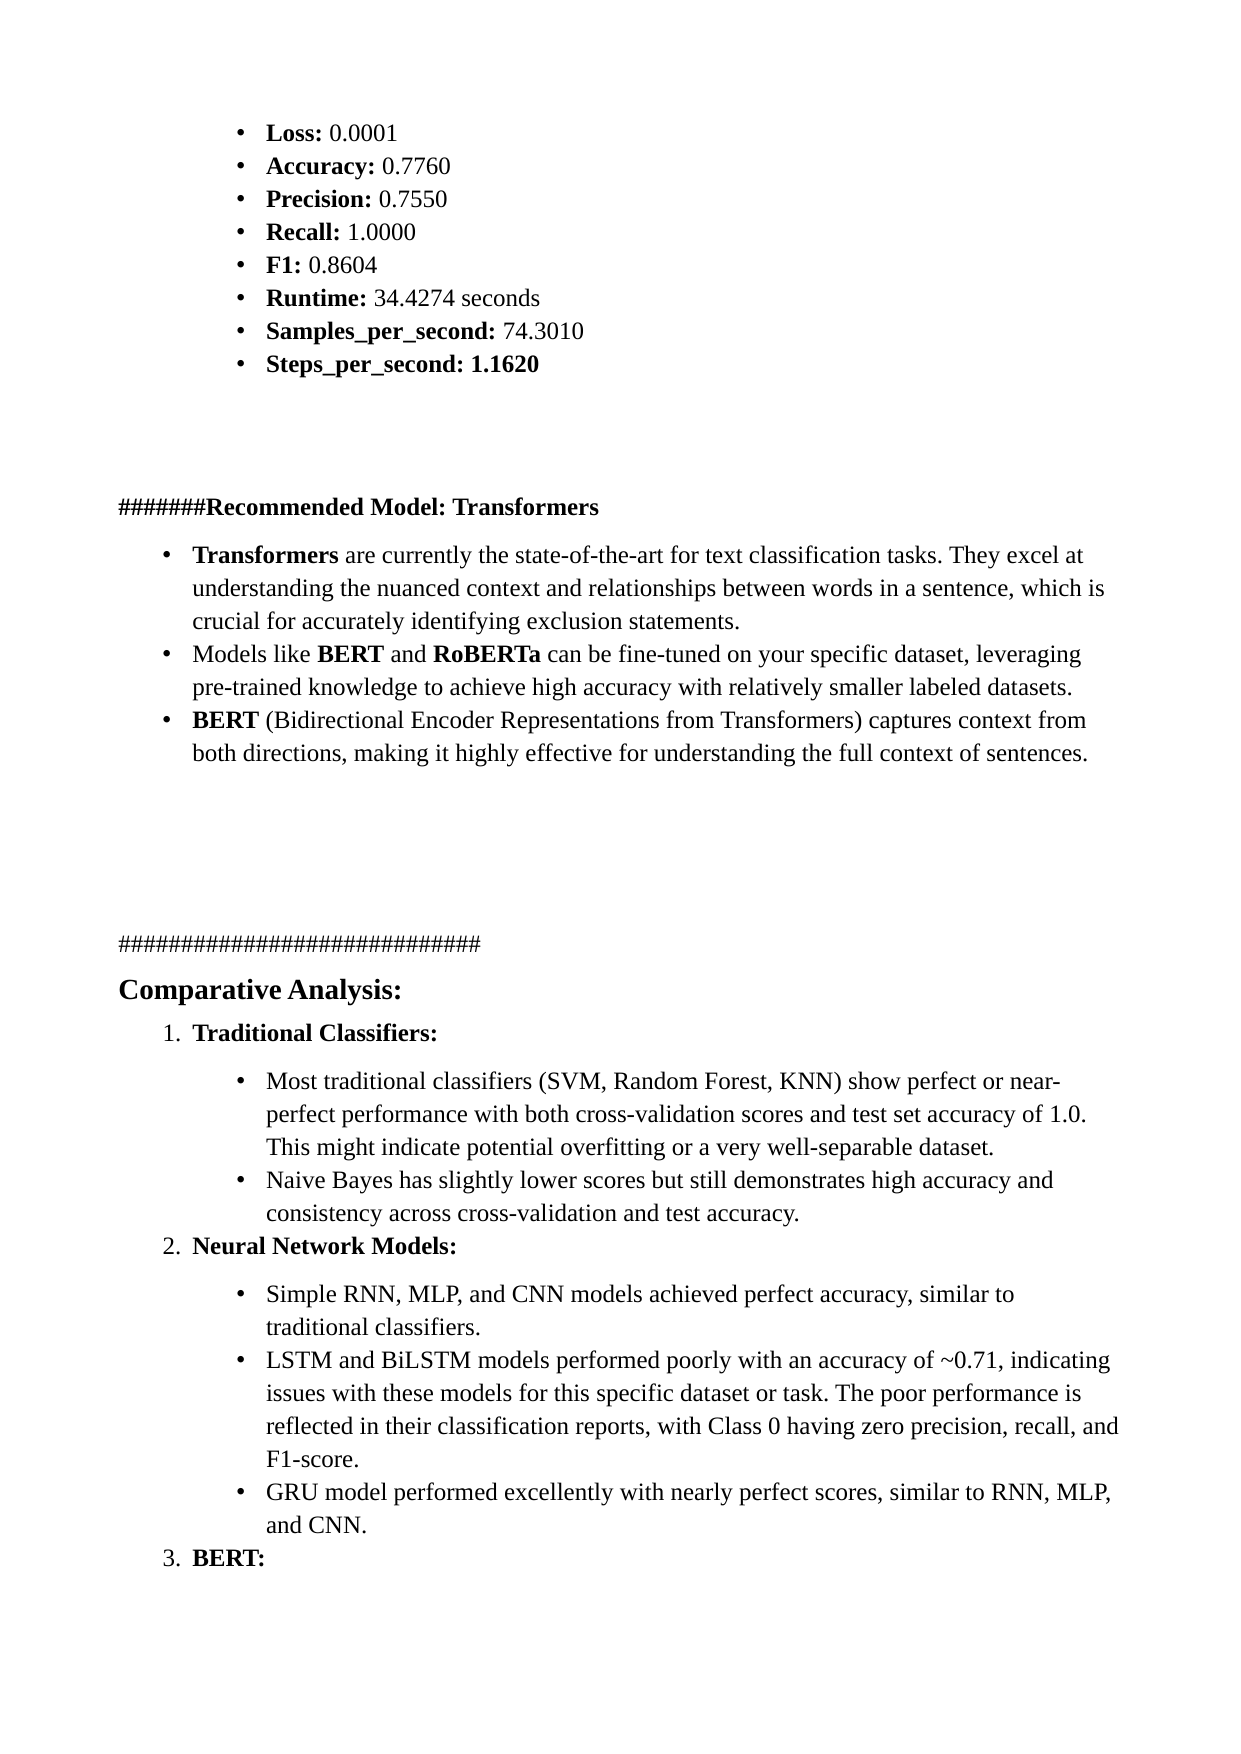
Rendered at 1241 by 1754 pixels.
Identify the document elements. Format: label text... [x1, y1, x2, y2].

list Traditional Classifiers: [162, 1018, 1122, 1047]
list Transformers are currently the state-of-the-art for text classification tasks. They excel at understanding the nuanced context and relationships between words in a sentence, which is crucial for accurately identifying exclusion statements. [162, 540, 1122, 634]
list GRU model performed excellently with nearly perfect scores, similar to RNN, MLP, and CNN. [236, 1477, 1122, 1539]
list Most traditional classifiers (SVM, Random Forest, KNN) show perfect or near-perfect performance with both cross-validation scores and test set accuracy of 1.0. This might indicate potential overfitting or a very well-separable dataset. [236, 1066, 1122, 1161]
list LSTM and BiLSTM models performed poorly with an accuracy of ~0.71, indicating issues with these models for this specific dataset or task. The poor performance is reflected in their classification reports, with Class 0 having zero precision, recall, and F1-score. [236, 1345, 1122, 1473]
text ############################# [118, 929, 1122, 958]
list F1: 0.8604 [236, 250, 1122, 279]
list Samples_per_second: 74.3010 [236, 316, 1122, 345]
list Accuracy: 0.7760 [236, 151, 1122, 180]
list BERT: [162, 1543, 1122, 1572]
list Loss: 0.0001 [236, 118, 1122, 147]
list BERT (Bidirectional Encoder Representations from Transformers) captures context from both directions, making it highly effective for understanding the full context of sentences. [162, 705, 1122, 767]
list Runtime: 34.4274 seconds [236, 283, 1122, 312]
list Recall: 1.0000 [236, 217, 1122, 246]
list Models like BERT and RoBERTa can be fine-tuned on your specific dataset, leveraging pre-trained knowledge to achieve high accuracy with relatively smaller labeled datasets. [162, 639, 1122, 701]
text #######Recommended Model: Transformers [118, 492, 1122, 521]
list Neural Network Models: [162, 1231, 1122, 1260]
list Naive Bayes has slightly lower scores but still demonstrates high accuracy and consistency across cross-validation and test accuracy. [236, 1165, 1122, 1227]
subtitle Comparative Analysis: [118, 972, 1122, 1006]
list Simple RNN, MLP, and CNN models achieved perfect accuracy, similar to traditional classifiers. [236, 1279, 1122, 1341]
list Precision: 0.7550 [236, 184, 1122, 213]
list Steps_per_second: 1.1620 [236, 349, 1122, 378]
